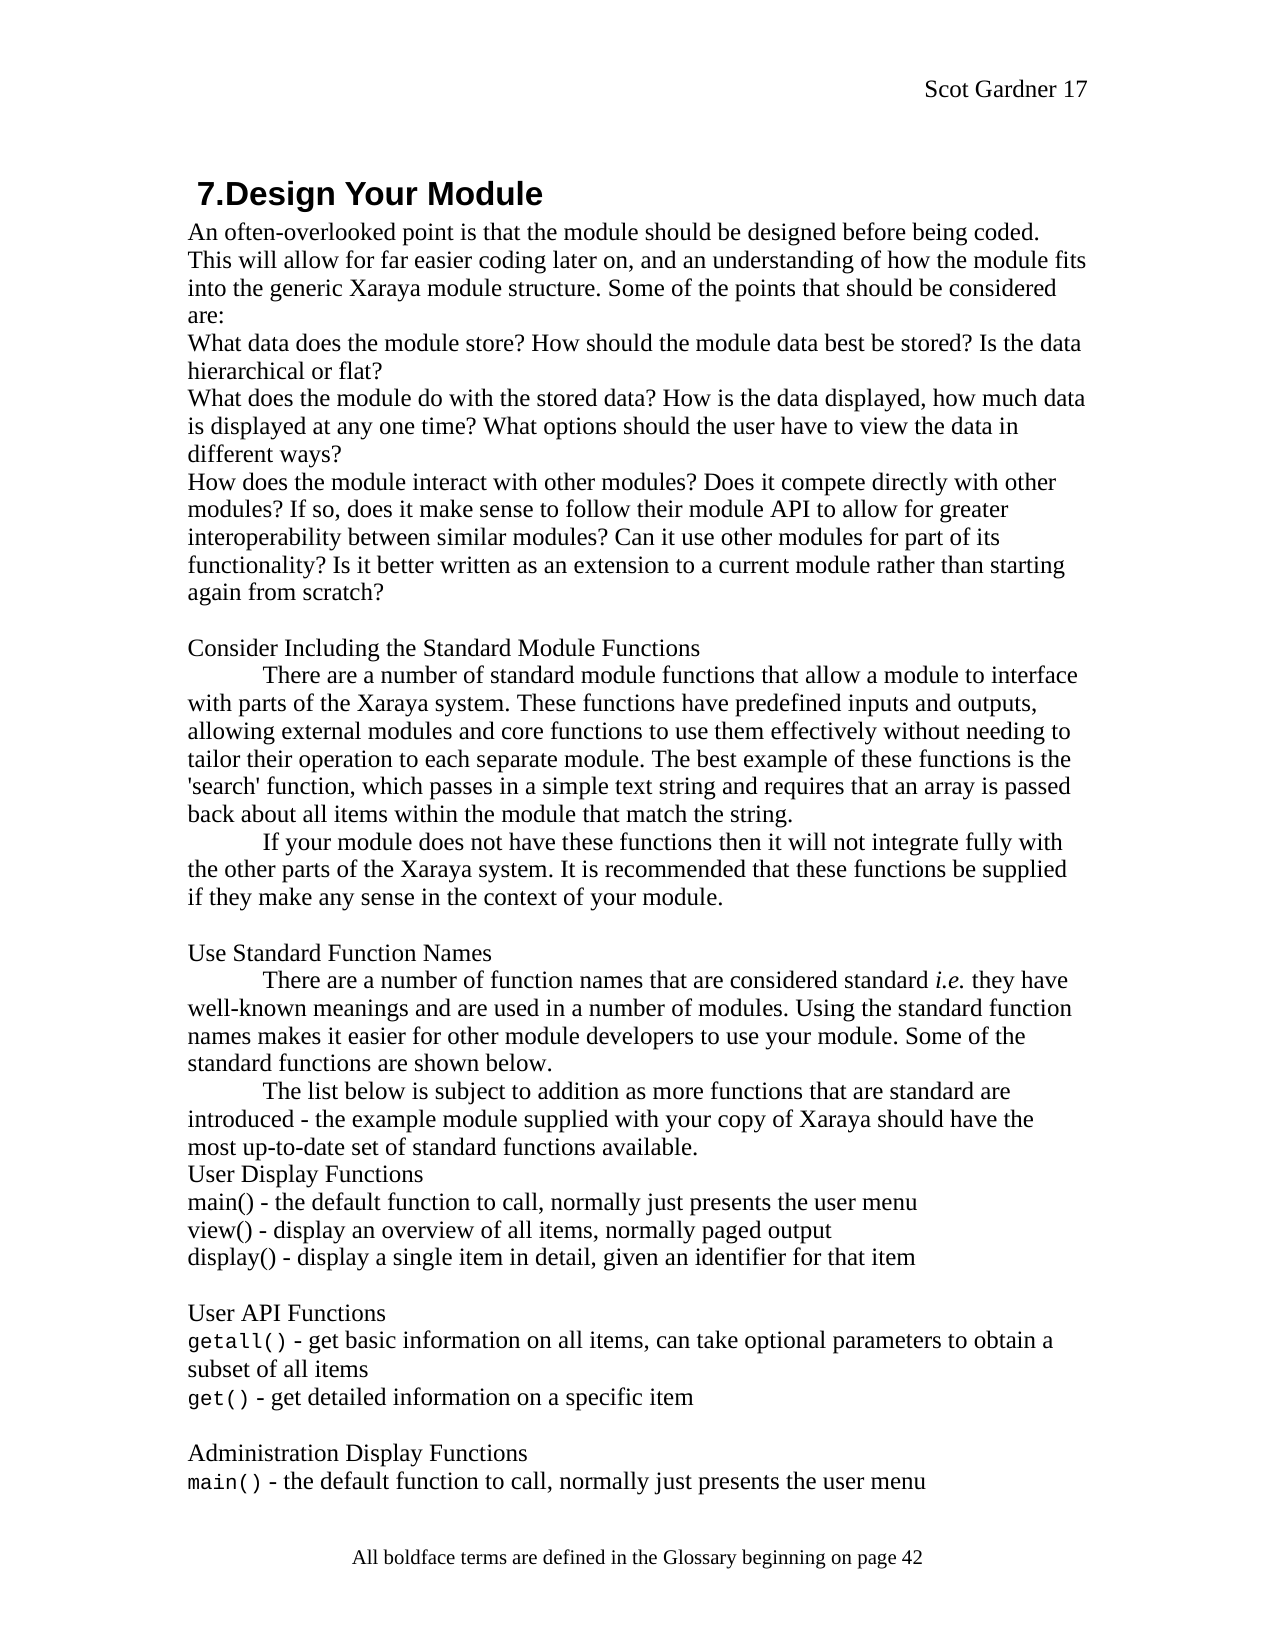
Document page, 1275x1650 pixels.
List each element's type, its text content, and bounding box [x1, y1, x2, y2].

text get() - get detailed information on a specific item [187, 1383, 1087, 1411]
text An often-overlooked point is that the module should be designed before being coded. This will allow for far easier coding later on, and an understanding of how the module fits into the generic Xaraya module structure. Some of the points that should be considered are: [187, 218, 1087, 329]
text Consider Including the Standard Module Functions [187, 634, 1087, 662]
text User Display Functions [187, 1160, 1087, 1188]
text getall() - get basic information on all items, can take optional parameters to obtain a subset of all items [187, 1327, 1087, 1383]
text Administration Display Functions [187, 1439, 1087, 1467]
text display() - display a single item in detail, given an identifier for that item [187, 1243, 1087, 1271]
text There are a number of standard module functions that allow a module to interface with parts of the Xaraya system. These functions have predefined inputs and outputs, allowing external modules and core functions to use them effectively without needing to tailor their operation to each separate module. The best example of these functions is the 'search' function, which passes in a simple text string and requires that an array is passed back about all items within the module that match the string. [187, 662, 1087, 828]
text main() - the default function to call, normally just presents the user menu [187, 1467, 1087, 1495]
text view() - display an overview of all items, normally paged output [187, 1216, 1087, 1243]
text If your module does not have these functions then it will not integrate fully with the other parts of the Xaraya system. It is recommended that these functions be supplied if they make any sense in the context of your module. [187, 828, 1087, 911]
text How does the module interact with other modules? Does it compete directly with other modules? If so, does it make sense to follow their module API to allow for greater interoperability between similar modules? Can it use other modules for part of its functionality? Is it better written as an extension to a current module rather than starting again from scratch? [187, 468, 1087, 606]
subtitle Design Your Module [187, 175, 1087, 212]
text There are a number of function names that are considered standard i.e. they have well-known meanings and are used in a number of modules. Using the standard function names makes it easier for other module developers to use your module. Some of the standard functions are shown below. [187, 966, 1087, 1077]
text main() - the default function to call, normally just presents the user menu [187, 1188, 1087, 1216]
text The list below is subject to addition as more functions that are standard are introduced - the example module supplied with your copy of Xaraya should have the most up-to-date set of standard functions available. [187, 1077, 1087, 1160]
text User API Functions [187, 1299, 1087, 1327]
text What data does the module store? How should the module data best be stored? Is the data hierarchical or flat? [187, 329, 1087, 384]
text What does the module do with the stored data? How is the data displayed, how much data is displayed at any one time? What options should the user have to view the data in different ways? [187, 384, 1087, 468]
text Use Standard Function Names [187, 939, 1087, 966]
